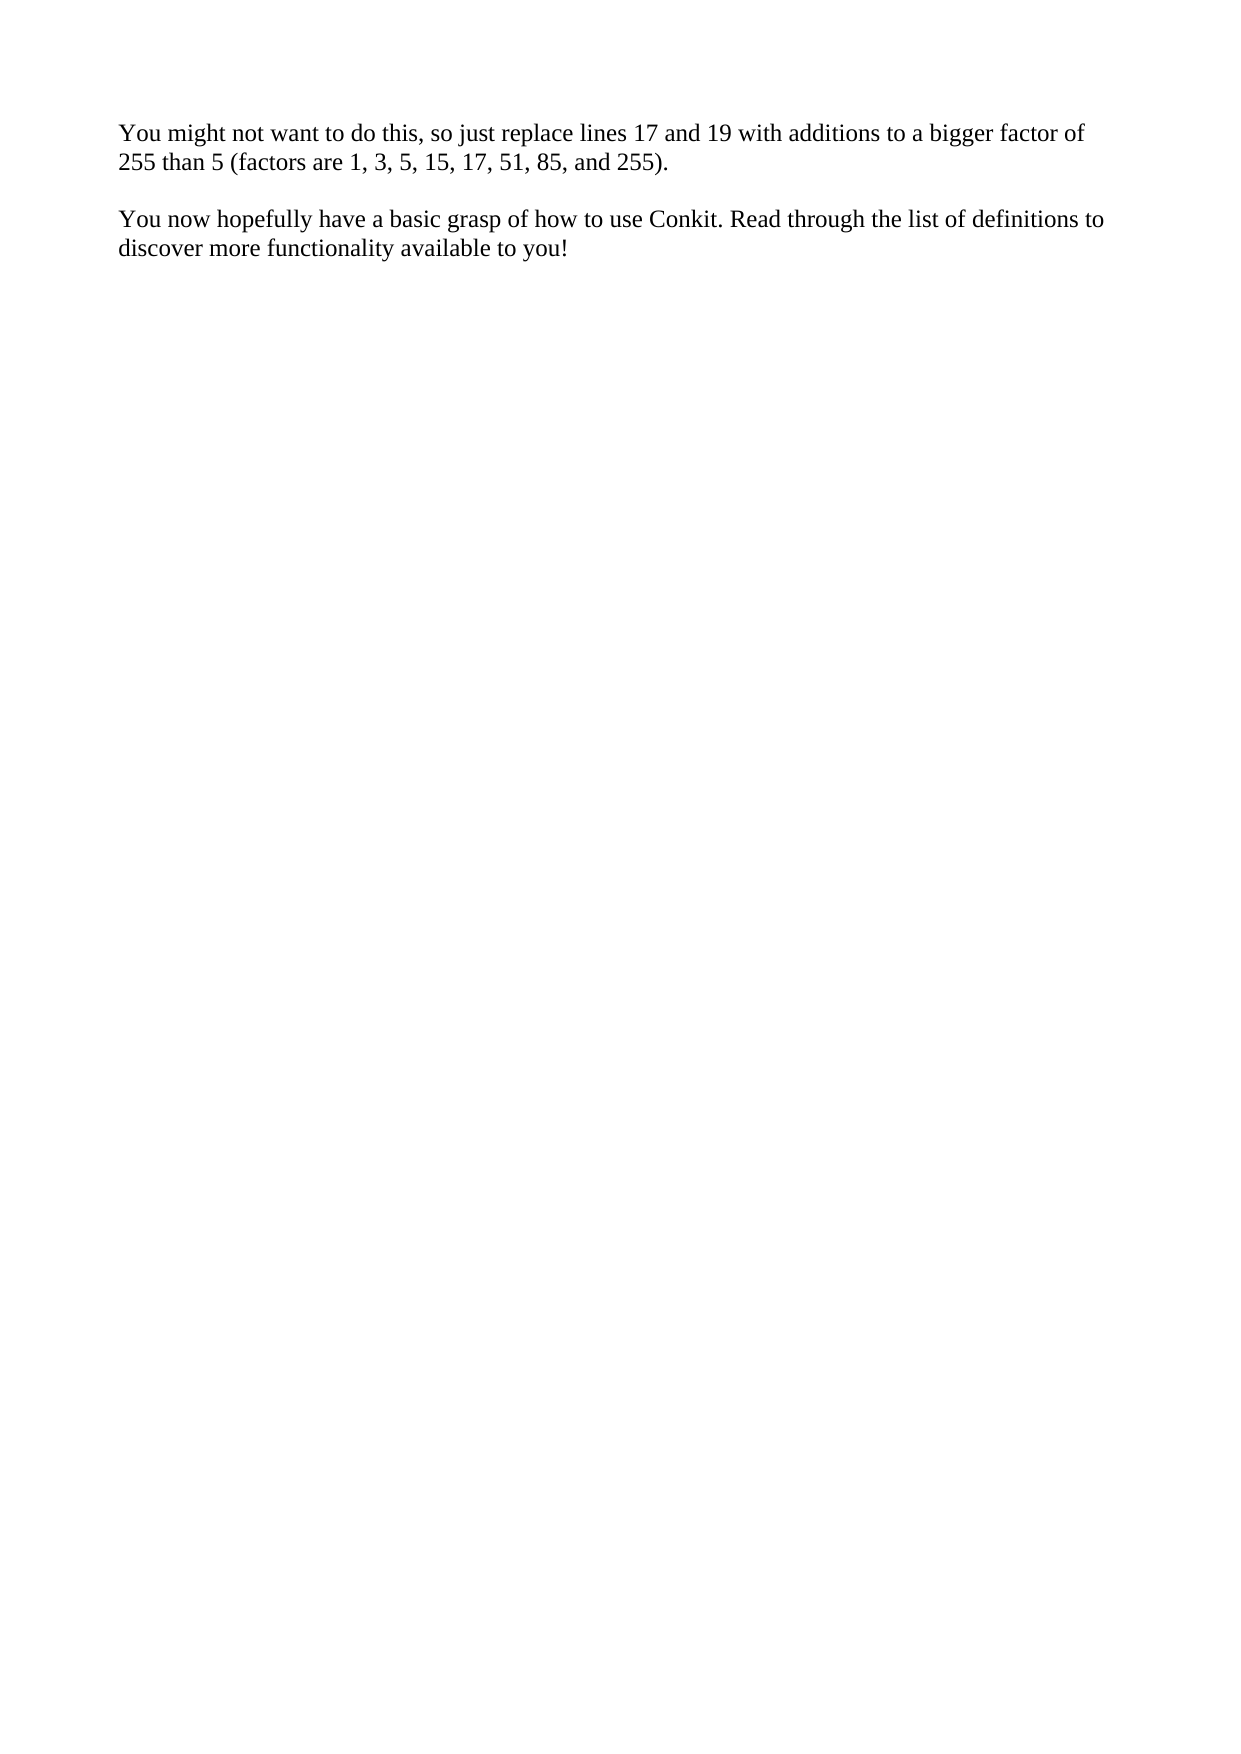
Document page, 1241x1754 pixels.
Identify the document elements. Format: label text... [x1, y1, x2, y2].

text You now hopefully have a basic grasp of how to use Conkit. Read through the list of definitions to discover more functionality available to you! [118, 204, 1122, 262]
text You might not want to do this, so just replace lines 17 and 19 with additions to a bigger factor of 255 than 5 (factors are 1, 3, 5, 15, 17, 51, 85, and 255). [118, 118, 1122, 176]
